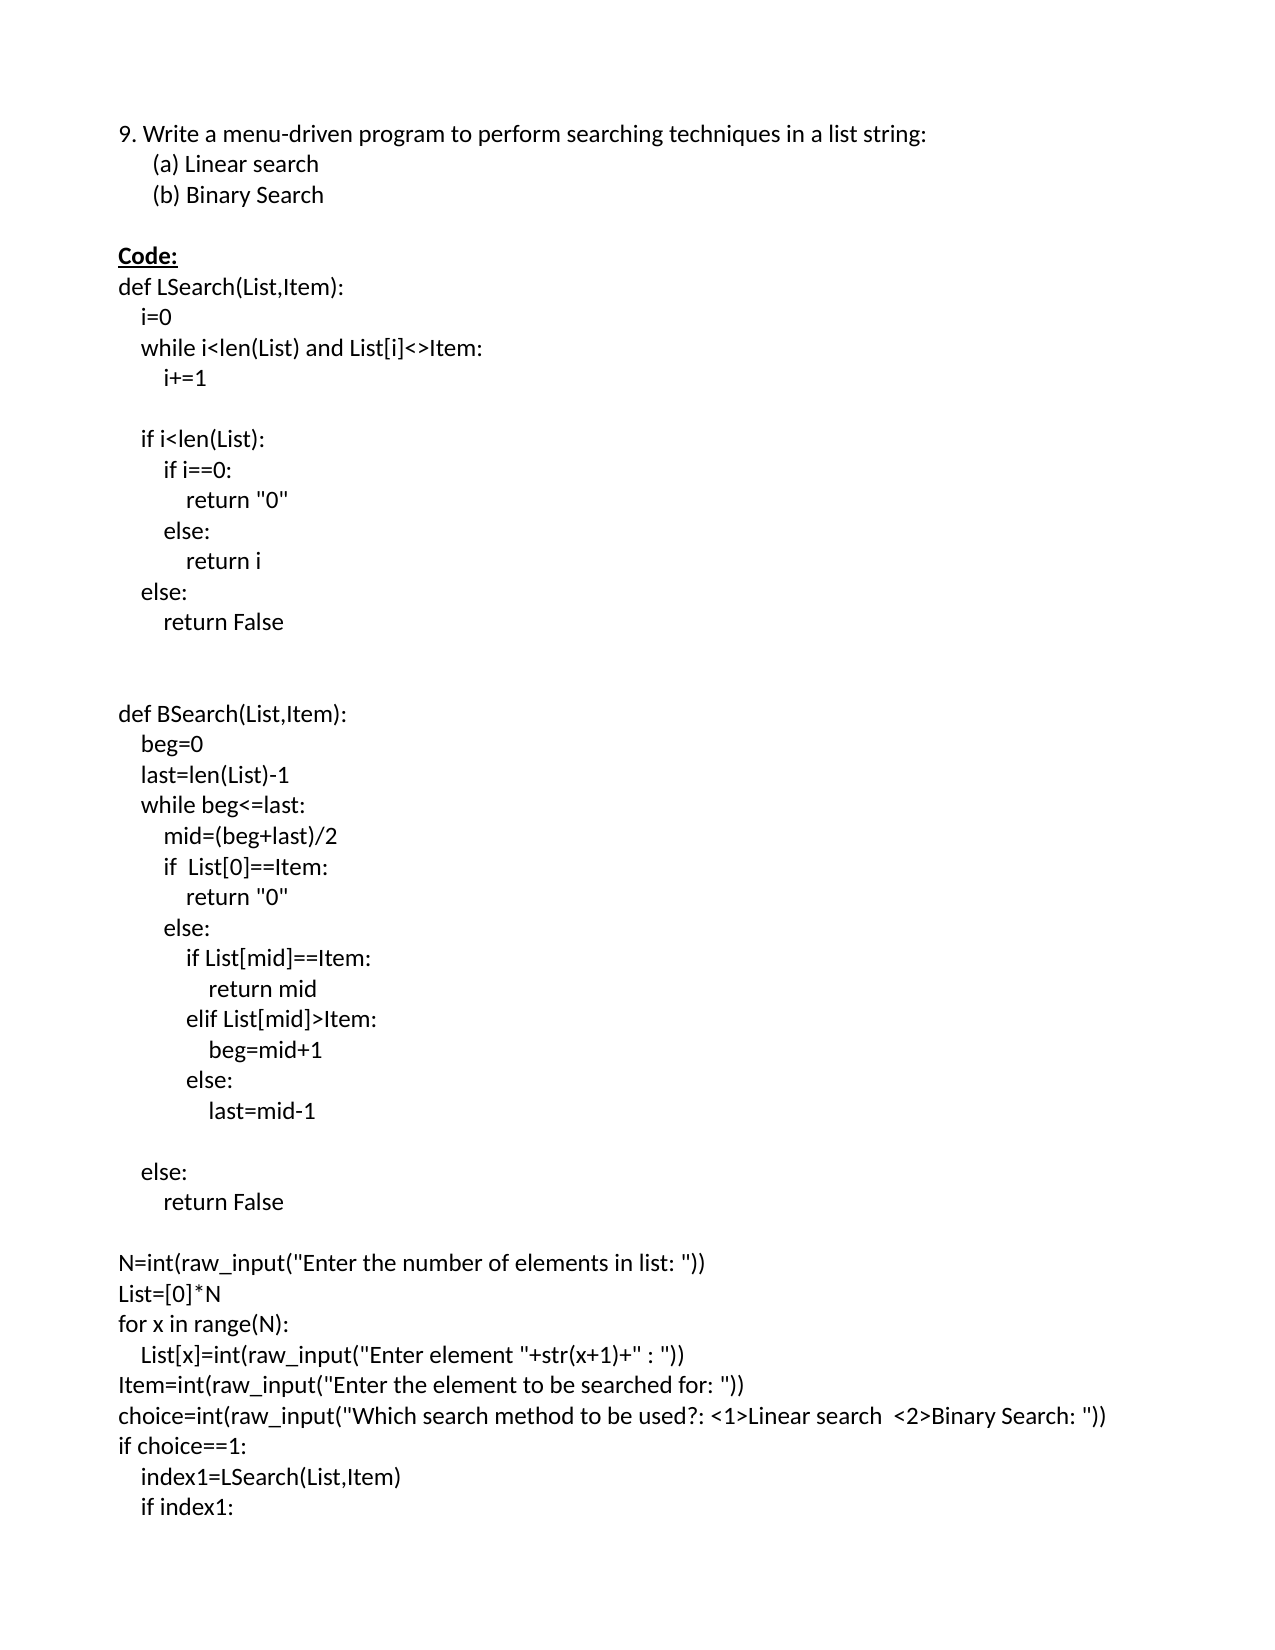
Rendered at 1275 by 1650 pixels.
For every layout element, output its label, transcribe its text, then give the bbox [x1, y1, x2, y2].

text List=[0]*N [118, 1278, 1157, 1308]
text if i<len(List): [118, 423, 1157, 454]
text last=len(List)-1 [118, 759, 1157, 789]
text i=0 [118, 301, 1157, 332]
text return "0" [118, 881, 1157, 912]
text choice=int(raw_input("Which search method to be used?: <1>Linear search <2>Binary Search: ")) [118, 1400, 1157, 1431]
text else: [118, 1156, 1157, 1186]
text List[x]=int(raw_input("Enter element "+str(x+1)+" : ")) [118, 1339, 1157, 1369]
text i+=1 [118, 362, 1157, 393]
text return False [118, 1186, 1157, 1217]
text if choice==1: [118, 1431, 1157, 1461]
text index1=LSearch(List,Item) [118, 1461, 1157, 1492]
text if i==0: [118, 454, 1157, 484]
text return False [118, 606, 1157, 637]
text elif List[mid]>Item: [118, 1003, 1157, 1034]
text return "0" [118, 484, 1157, 515]
text else: [118, 912, 1157, 942]
text N=int(raw_input("Enter the number of elements in list: ")) [118, 1247, 1157, 1278]
text beg=0 [118, 728, 1157, 759]
text while beg<=last: [118, 789, 1157, 820]
text for x in range(N): [118, 1308, 1157, 1339]
text if index1: [118, 1492, 1157, 1522]
text last=mid-1 [118, 1095, 1157, 1125]
text 9. Write a menu-driven program to perform searching techniques in a list string: [118, 118, 1157, 149]
text else: [118, 576, 1157, 606]
text else: [118, 515, 1157, 545]
text def LSearch(List,Item): [118, 271, 1157, 301]
text else: [118, 1064, 1157, 1095]
text Code: [118, 240, 1157, 271]
text if List[mid]==Item: [118, 942, 1157, 973]
text Item=int(raw_input("Enter the element to be searched for: ")) [118, 1369, 1157, 1400]
text def BSearch(List,Item): [118, 698, 1157, 728]
text (a) Linear search [118, 149, 1157, 179]
text return mid [118, 973, 1157, 1003]
text beg=mid+1 [118, 1034, 1157, 1064]
text (b) Binary Search [118, 179, 1157, 210]
text while i<len(List) and List[i]<>Item: [118, 332, 1157, 362]
text mid=(beg+last)/2 [118, 820, 1157, 851]
text if List[0]==Item: [118, 851, 1157, 881]
text return i [118, 545, 1157, 576]
